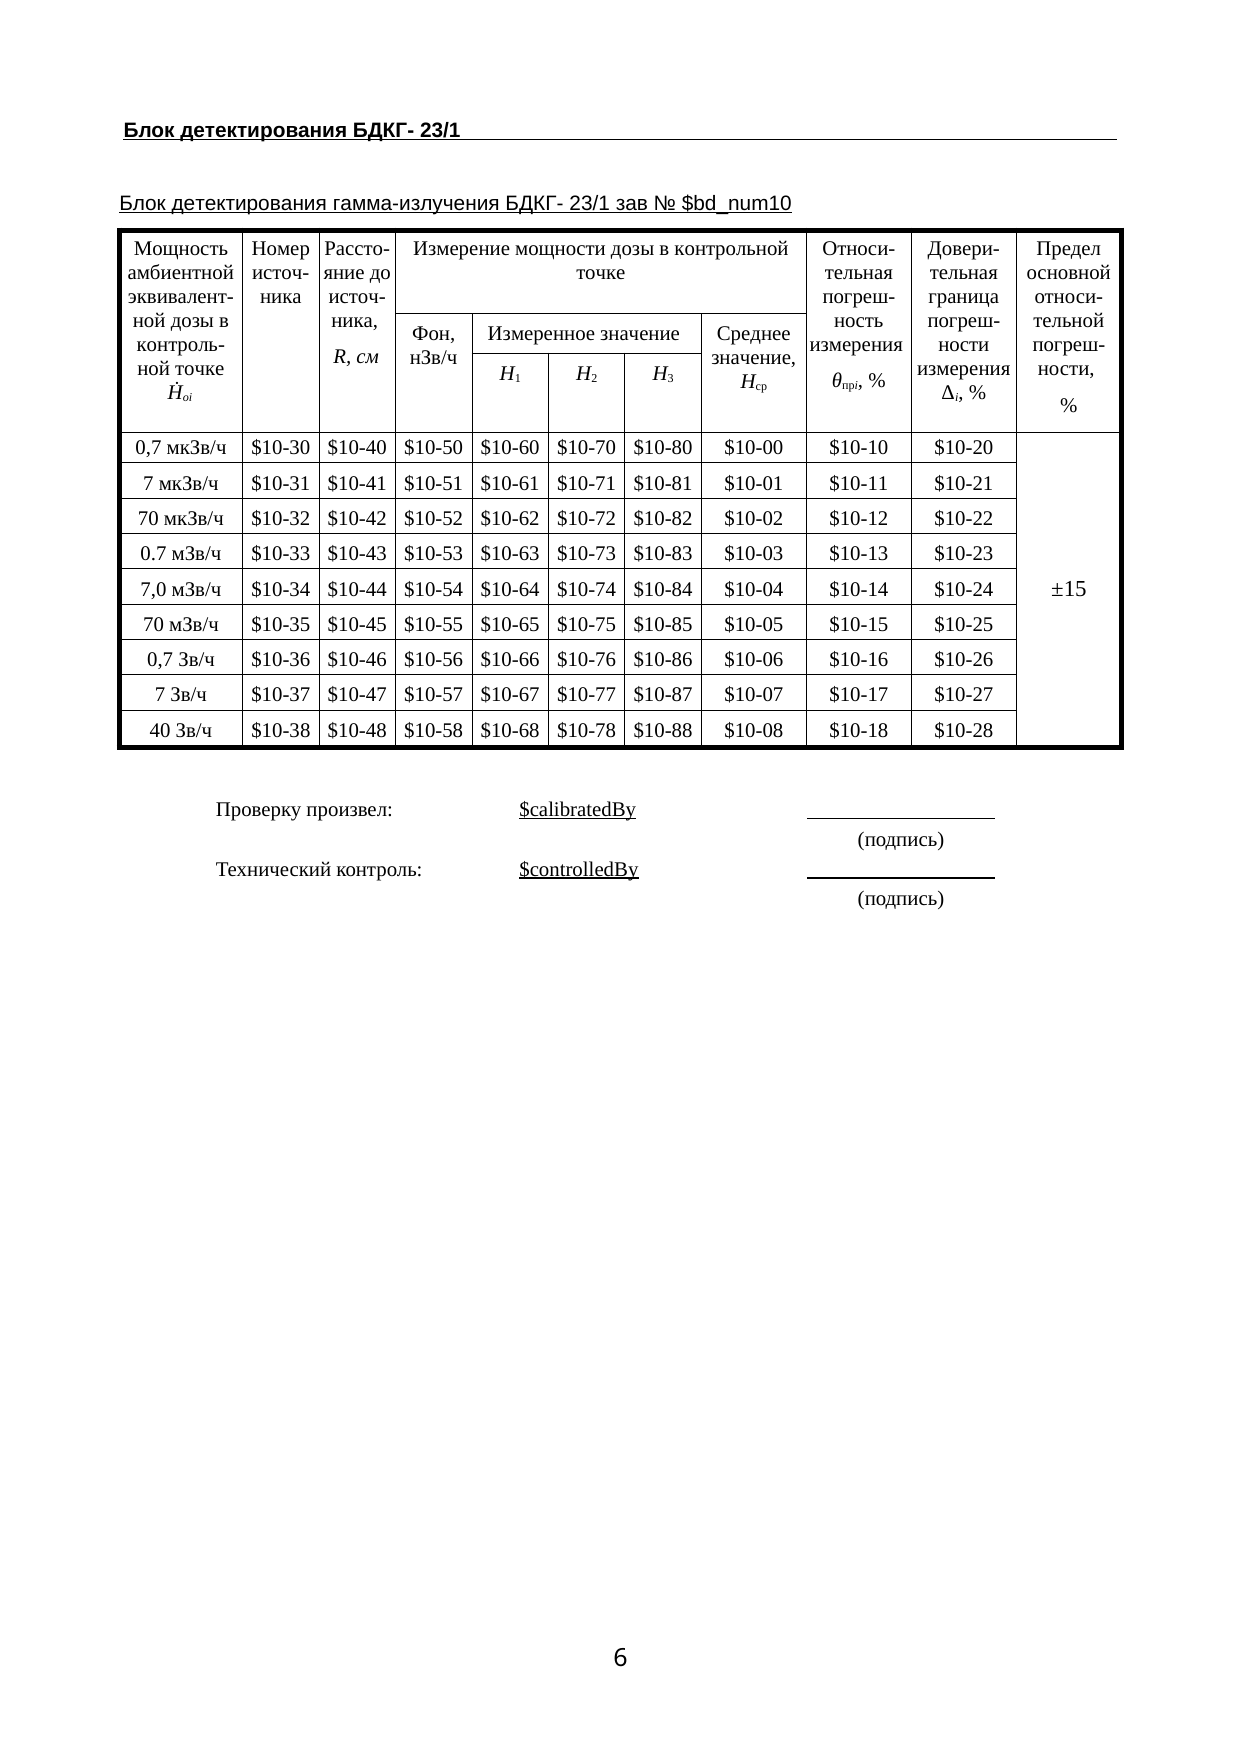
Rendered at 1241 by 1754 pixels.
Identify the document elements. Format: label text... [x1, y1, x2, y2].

table_cell $10-23 [912, 534, 1016, 568]
table_cell $10-83 [625, 534, 701, 568]
table_cell $10-15 [807, 605, 911, 639]
table_cell $10-86 [625, 640, 701, 674]
table_cell $10-37 [243, 675, 319, 709]
table_cell $10-45 [320, 605, 395, 639]
table_cell $10-40 [320, 433, 395, 462]
table_cell $10-18 [807, 711, 911, 745]
table_cell $10-78 [549, 711, 624, 745]
table_cell [210, 886, 513, 910]
table_cell $10-71 [549, 463, 624, 498]
table_cell [514, 886, 771, 910]
table_cell $10-05 [702, 605, 806, 639]
table_cell Измерение мощности дозы в контрольной точке [396, 233, 806, 313]
table_header [771, 791, 1030, 827]
table_cell $10-66 [473, 640, 548, 674]
table_cell Предел основной относи-тельной погреш-ности, % [1017, 233, 1119, 432]
table_cell $10-33 [243, 534, 319, 568]
table_header Проверку произвел: [210, 791, 513, 827]
table_cell $10-58 [396, 711, 472, 745]
table_cell $10-56 [396, 640, 472, 674]
table_cell (подпись) [771, 827, 1030, 851]
table_cell $10-22 [912, 499, 1016, 533]
table_cell H3 [625, 354, 701, 432]
table_cell $10-21 [912, 463, 1016, 498]
table_cell $10-52 [396, 499, 472, 533]
table_cell ±15 [1017, 433, 1119, 745]
table_cell $10-06 [702, 640, 806, 674]
table_cell $10-24 [912, 569, 1016, 603]
table_cell $10-67 [473, 675, 548, 709]
table_cell $10-31 [243, 463, 319, 498]
table_cell $10-87 [625, 675, 701, 709]
table_cell $10-85 [625, 605, 701, 639]
table_cell $controlledBy [514, 851, 771, 886]
table_cell $10-81 [625, 463, 701, 498]
table_cell $10-34 [243, 569, 319, 603]
table_cell $10-20 [912, 433, 1016, 462]
table_cell $10-01 [702, 463, 806, 498]
table_cell 70 мкЗв/ч [122, 499, 242, 533]
table_cell $10-28 [912, 711, 1016, 745]
table_cell 7 мкЗв/ч [122, 463, 242, 498]
table_cell $10-47 [320, 675, 395, 709]
table_cell [771, 851, 1030, 886]
table_cell $10-75 [549, 605, 624, 639]
table_cell 0,7 Зв/ч [122, 640, 242, 674]
table_cell $10-77 [549, 675, 624, 709]
table_cell $10-36 [243, 640, 319, 674]
table_cell $10-12 [807, 499, 911, 533]
table_cell $10-10 [807, 433, 911, 462]
table_cell $10-74 [549, 569, 624, 603]
table_cell $10-25 [912, 605, 1016, 639]
table_cell $10-68 [473, 711, 548, 745]
table_cell $10-63 [473, 534, 548, 568]
table_cell $10-46 [320, 640, 395, 674]
table_cell Среднее значение, Hср [702, 314, 806, 432]
table_cell $10-54 [396, 569, 472, 603]
table_header $calibratedBy [514, 791, 771, 827]
table_cell Измеренное значение [473, 314, 701, 353]
table_cell 70 мЗв/ч [122, 605, 242, 639]
table_cell [210, 827, 513, 851]
table_cell $10-70 [549, 433, 624, 462]
table_cell $10-65 [473, 605, 548, 639]
table_cell 7,0 мЗв/ч [122, 569, 242, 603]
table_cell Мощность амбиентной эквивалент-ной дозы в контроль-ной точке Ḣoi [122, 233, 242, 432]
table_cell $10-88 [625, 711, 701, 745]
table_cell Рассто-яние до источ-ника, R, см [320, 233, 395, 432]
table_cell Относи-тельная погреш-ность измерения θпрi, % [807, 233, 911, 432]
table_cell $10-42 [320, 499, 395, 533]
table_cell $10-44 [320, 569, 395, 603]
table_cell $10-35 [243, 605, 319, 639]
table_cell $10-03 [702, 534, 806, 568]
table_cell $10-53 [396, 534, 472, 568]
table_cell Номер источ-ника [243, 233, 319, 432]
table_cell Фон, нЗв/ч [396, 314, 472, 432]
table_cell $10-62 [473, 499, 548, 533]
table_cell $10-32 [243, 499, 319, 533]
table_cell $10-08 [702, 711, 806, 745]
table_cell $10-72 [549, 499, 624, 533]
table_cell $10-30 [243, 433, 319, 462]
table_cell $10-50 [396, 433, 472, 462]
table_cell $10-02 [702, 499, 806, 533]
table_cell (подпись) [771, 886, 1030, 910]
table_cell 40 Зв/ч [122, 711, 242, 745]
table_cell $10-13 [807, 534, 911, 568]
table_cell $10-14 [807, 569, 911, 603]
table_cell $10-04 [702, 569, 806, 603]
table_cell $10-84 [625, 569, 701, 603]
table_cell $10-16 [807, 640, 911, 674]
table_cell $10-80 [625, 433, 701, 462]
table_cell $10-27 [912, 675, 1016, 709]
table_cell $10-26 [912, 640, 1016, 674]
table_cell $10-11 [807, 463, 911, 498]
table_header Блок детектирования гамма-излучения БДКГ- 23/1 зав № $bd_num10 [119, 179, 1121, 227]
table_cell $10-17 [807, 675, 911, 709]
table_cell 0.7 мЗв/ч [122, 534, 242, 568]
table_cell $10-43 [320, 534, 395, 568]
table_cell Довери-тельная граница погреш-ности измерения Δi, % [912, 233, 1016, 432]
table_cell $10-64 [473, 569, 548, 603]
table_cell $10-38 [243, 711, 319, 745]
table_cell 7 Зв/ч [122, 675, 242, 709]
table_cell $10-00 [702, 433, 806, 462]
table_cell H2 [549, 354, 624, 432]
table_cell $10-07 [702, 675, 806, 709]
table_cell $10-48 [320, 711, 395, 745]
table_cell Технический контроль: [210, 851, 513, 886]
table_cell [514, 827, 771, 851]
table_cell $10-51 [396, 463, 472, 498]
table_cell $10-82 [625, 499, 701, 533]
table_cell H1 [473, 354, 548, 432]
table_cell $10-55 [396, 605, 472, 639]
table_cell 0,7 мкЗв/ч [122, 433, 242, 462]
table_cell $10-60 [473, 433, 548, 462]
table_cell $10-57 [396, 675, 472, 709]
table_cell $10-73 [549, 534, 624, 568]
table_cell $10-76 [549, 640, 624, 674]
table_cell $10-61 [473, 463, 548, 498]
table_cell $10-41 [320, 463, 395, 498]
